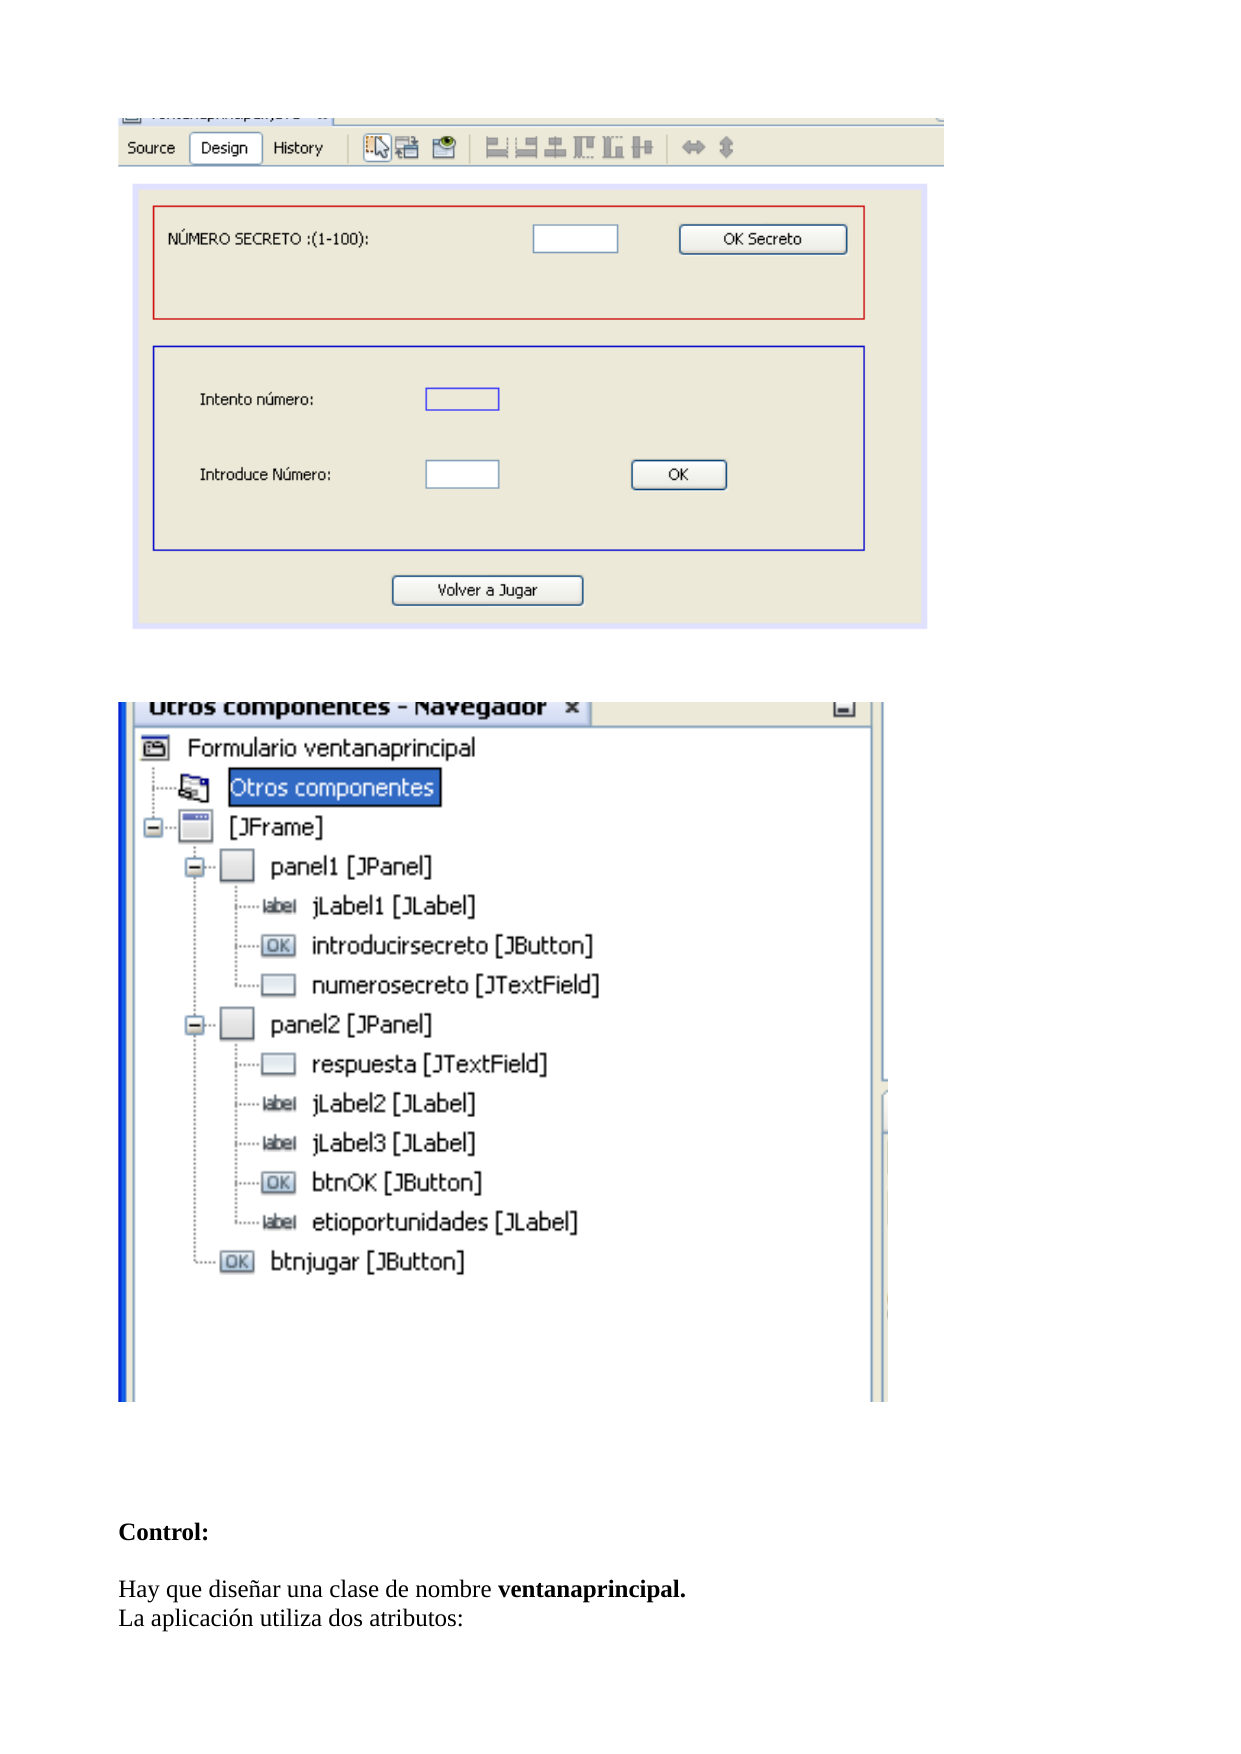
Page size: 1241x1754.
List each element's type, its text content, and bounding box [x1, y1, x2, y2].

text Control: [118, 1517, 1122, 1546]
text La aplicación utiliza dos atributos: [118, 1603, 1122, 1632]
text Hay que diseñar una clase de nombre ventanaprincipal. [118, 1574, 1122, 1603]
picture [118, 118, 944, 1402]
